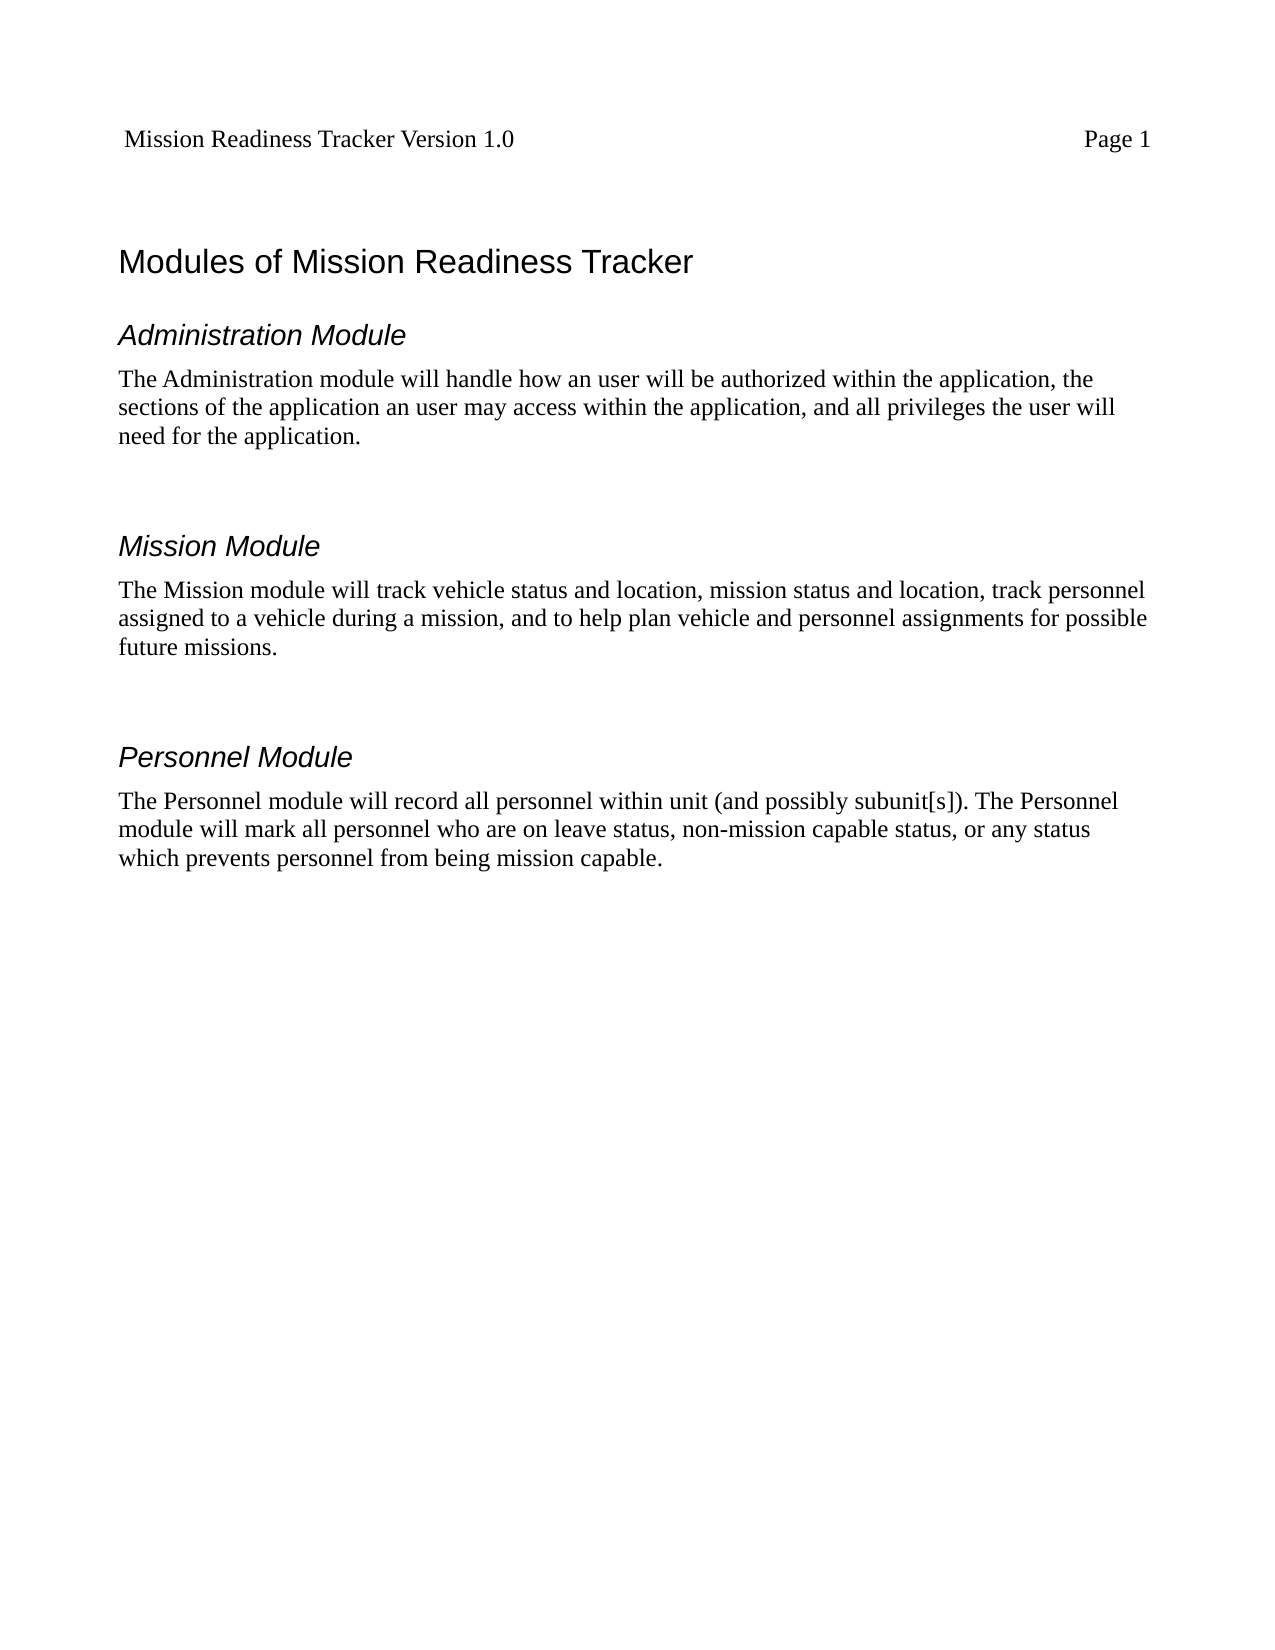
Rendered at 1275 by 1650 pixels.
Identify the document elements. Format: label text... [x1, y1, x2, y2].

subtitle Administration Module [118, 318, 1157, 351]
subtitle Modules of Mission Readiness Tracker [118, 242, 1157, 280]
text The Personnel module will record all personnel within unit (and possibly subunit[s]). The Personnel module will mark all personnel who are on leave status, non-mission capable status, or any status which prevents personnel from being mission capable. [118, 786, 1157, 872]
text The Mission module will track vehicle status and location, mission status and location, track personnel assigned to a vehicle during a mission, and to help plan vehicle and personnel assignments for possible future missions. [118, 575, 1157, 661]
subtitle Personnel Module [118, 740, 1157, 773]
text The Administration module will handle how an user will be authorized within the application, the sections of the application an user may access within the application, and all privileges the user will need for the application. [118, 364, 1157, 450]
subtitle Mission Module [118, 529, 1157, 562]
